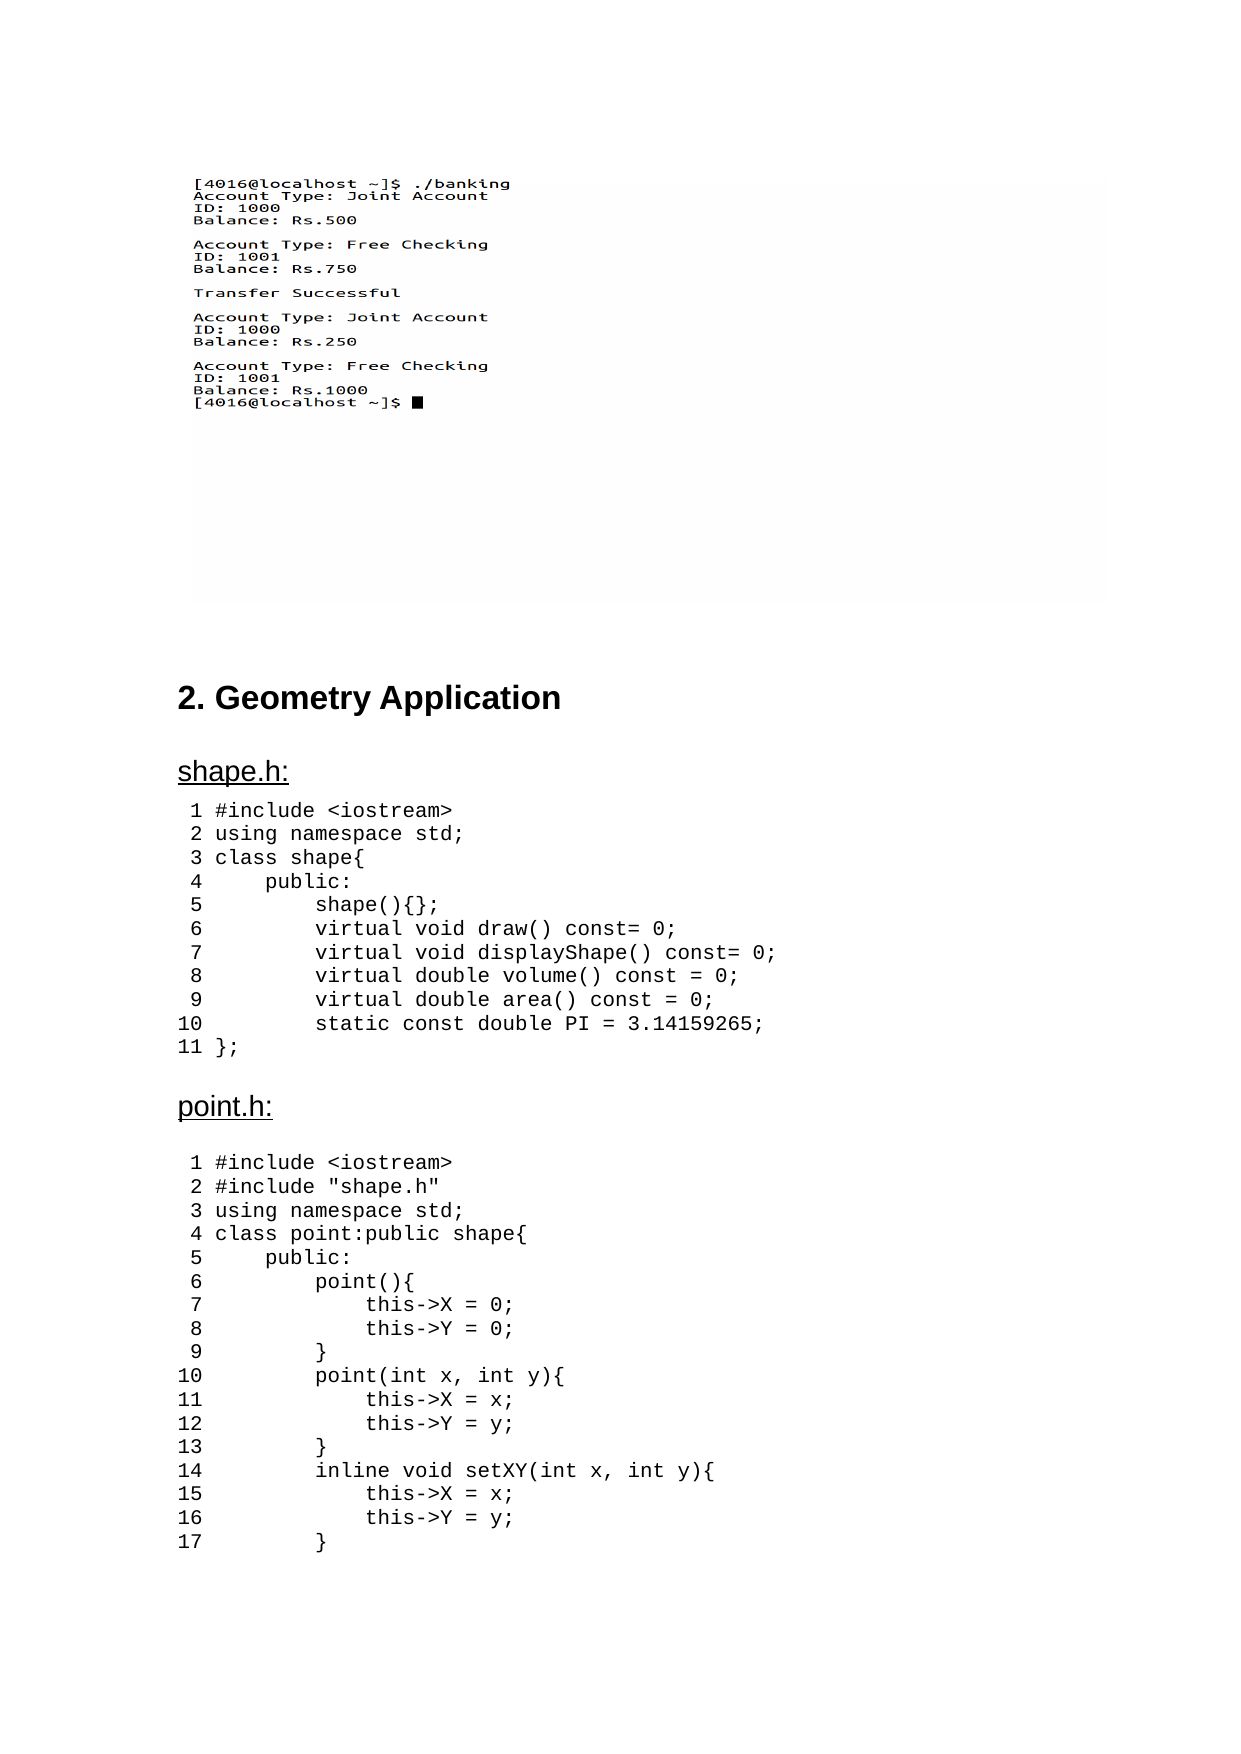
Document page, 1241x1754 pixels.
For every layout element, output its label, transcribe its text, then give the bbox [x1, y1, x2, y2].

text 9 virtual double area() const = 0; [177, 989, 1122, 1013]
text 1 #include <iostream> [177, 1152, 1122, 1176]
text 5 public: [177, 1247, 1122, 1271]
text 10 static const double PI = 3.14159265; [177, 1013, 1122, 1036]
text 17 } [177, 1531, 1122, 1554]
text 13 } [177, 1436, 1122, 1460]
text 10 point(int x, int y){ [177, 1365, 1122, 1389]
subtitle 2. Geometry Application [177, 678, 1122, 716]
text 1 #include <iostream> [177, 800, 1122, 823]
text 11 }; [177, 1036, 1122, 1060]
text 6 virtual void draw() const= 0; [177, 918, 1122, 942]
text 7 this->X = 0; [177, 1294, 1122, 1318]
text 3 using namespace std; [177, 1200, 1122, 1223]
text 6 point(){ [177, 1271, 1122, 1294]
text 8 this->Y = 0; [177, 1318, 1122, 1342]
text 12 this->Y = y; [177, 1412, 1122, 1436]
text 7 virtual void displayShape() const= 0; [177, 942, 1122, 965]
text 2 #include "shape.h" [177, 1176, 1122, 1200]
text 4 class point:public shape{ [177, 1223, 1122, 1247]
text 4 public: [177, 871, 1122, 894]
text 15 this->X = x; [177, 1483, 1122, 1507]
text 11 this->X = x; [177, 1389, 1122, 1412]
text 2 using namespace std; [177, 823, 1122, 847]
text 14 inline void setXY(int x, int y){ [177, 1460, 1122, 1483]
subtitle point.h: [177, 1089, 1122, 1123]
text 8 virtual double volume() const = 0; [177, 965, 1122, 989]
text 16 this->Y = y; [177, 1507, 1122, 1531]
picture [192, 177, 1108, 602]
text 9 } [177, 1342, 1122, 1365]
text 5 shape(){}; [177, 894, 1122, 918]
subtitle shape.h: [177, 754, 1122, 787]
text 3 class shape{ [177, 847, 1122, 871]
